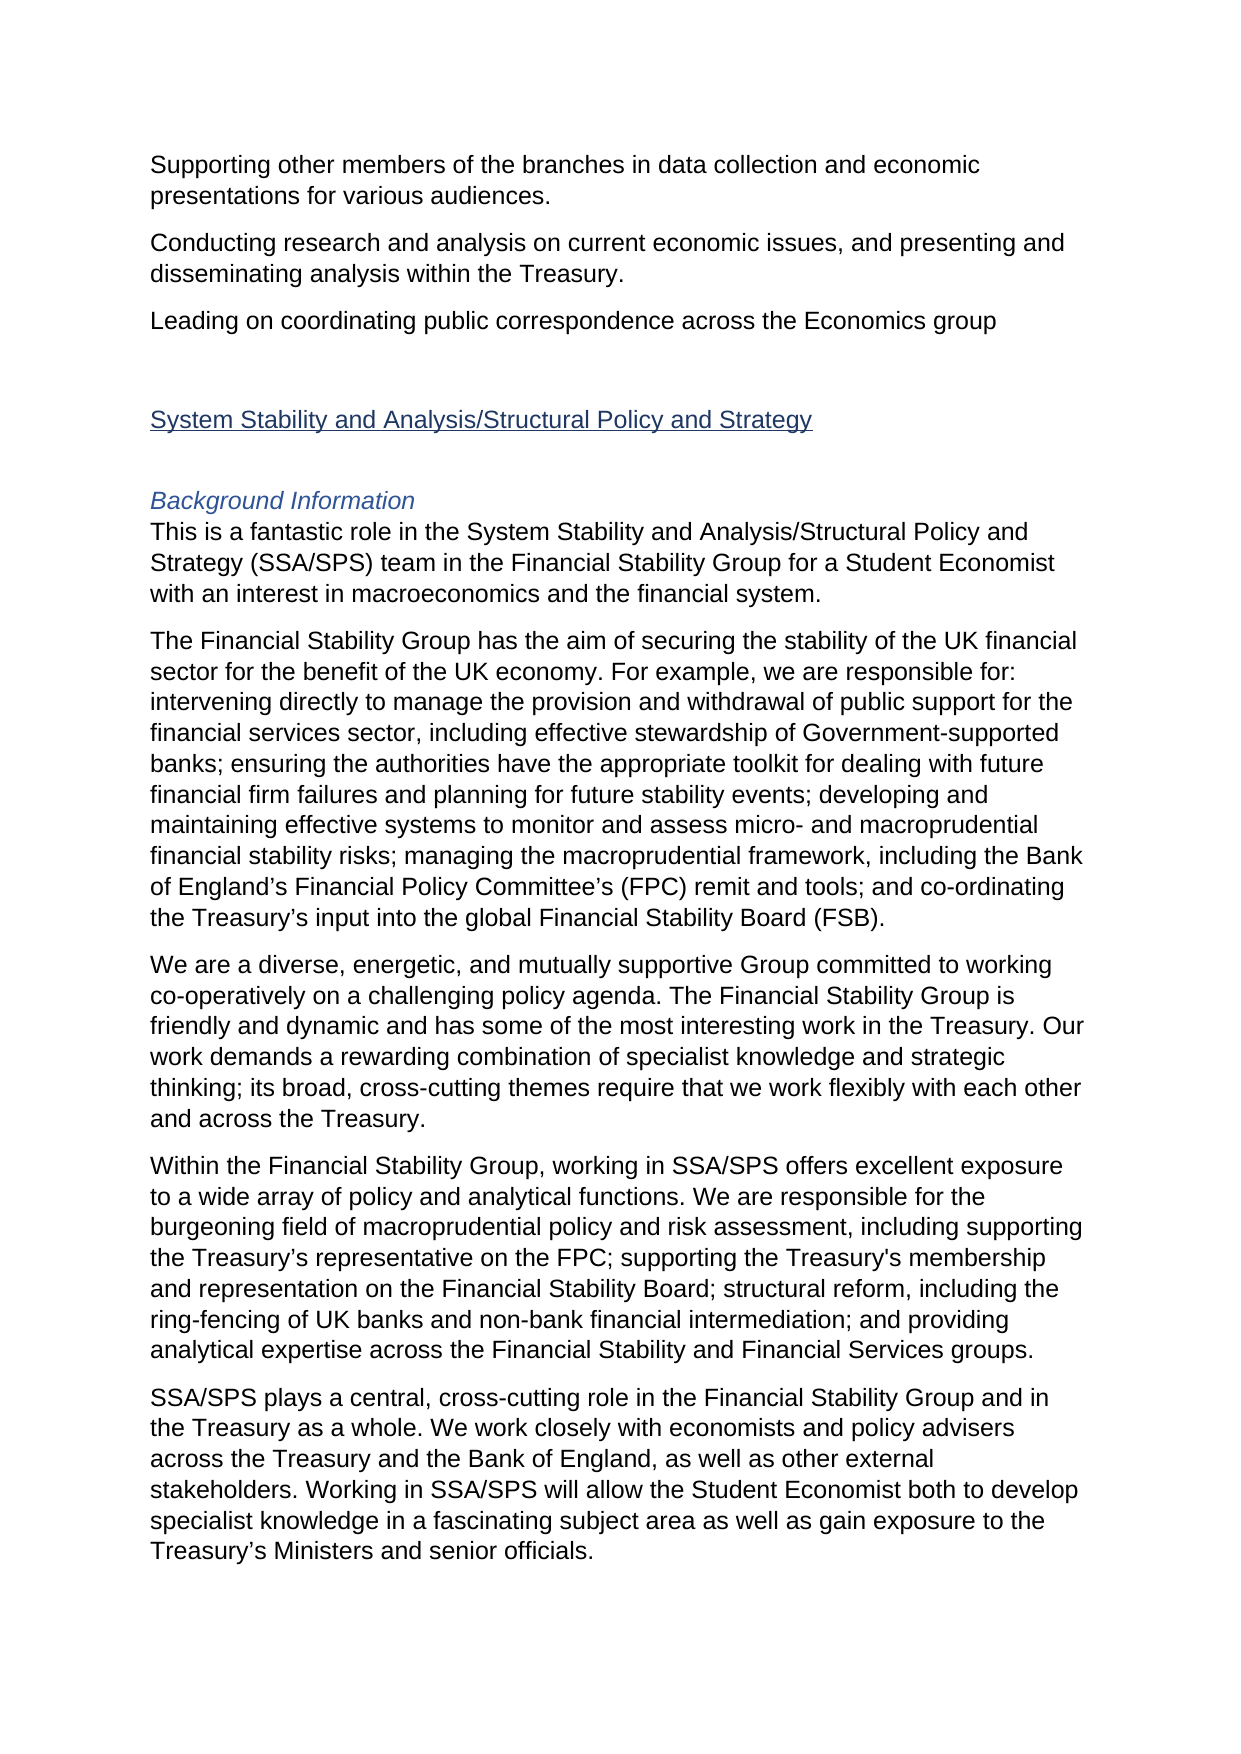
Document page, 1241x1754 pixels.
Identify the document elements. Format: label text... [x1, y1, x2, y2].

text We are a diverse, energetic, and mutually supportive Group committed to working co-operatively on a challenging policy agenda. The Financial Stability Group is friendly and dynamic and has some of the most interesting work in the Treasury. Our work demands a rewarding combination of specialist knowledge and strategic thinking; its broad, cross-cutting themes require that we work flexibly with each other and across the Treasury. [150, 950, 1090, 1132]
text Leading on coordinating public correspondence across the Economics group [150, 306, 1090, 335]
text SSA/SPS plays a central, cross-cutting role in the Financial Stability Group and in the Treasury as a whole. We work closely with economists and policy advisers across the Treasury and the Bank of England, as well as other external stakeholders. Working in SSA/SPS will allow the Student Economist both to develop specialist knowledge in a fascinating subject area as well as gain exposure to the Treasury’s Ministers and senior officials. [150, 1383, 1090, 1565]
text The Financial Stability Group has the aim of securing the stability of the UK financial sector for the benefit of the UK economy. For example, we are responsible for: intervening directly to manage the provision and withdrawal of public support for the financial services sector, including effective stewardship of Government-supported banks; ensuring the authorities have the appropriate toolkit for dealing with future financial firm failures and planning for future stability events; developing and maintaining effective systems to monitor and assess micro- and macroprudential financial stability risks; managing the macroprudential framework, including the Bank of England’s Financial Policy Committee’s (FPC) remit and tools; and co-ordinating the Treasury’s input into the global Financial Stability Board (FSB). [150, 626, 1090, 931]
subtitle System Stability and Analysis/Structural Policy and Strategy [150, 405, 1090, 434]
subtitle Background Information [150, 486, 1090, 515]
text This is a fantastic role in the System Stability and Analysis/Structural Policy and Strategy (SSA/SPS) team in the Financial Stability Group for a Student Economist with an interest in macroeconomics and the financial system. [150, 517, 1090, 607]
text Supporting other members of the branches in data collection and economic presentations for various audiences. [150, 150, 1090, 209]
text Conducting research and analysis on current economic issues, and presenting and disseminating analysis within the Treasury. [150, 228, 1090, 288]
text Within the Financial Stability Group, working in SSA/SPS offers excellent exposure to a wide array of policy and analytical functions. We are responsible for the burgeoning field of macroprudential policy and risk assessment, including supporting the Treasury’s representative on the FPC; supporting the Treasury's membership and representation on the Financial Stability Board; structural reform, including the ring-fencing of UK banks and non-bank financial intermediation; and providing analytical expertise across the Financial Stability and Financial Services groups. [150, 1151, 1090, 1364]
